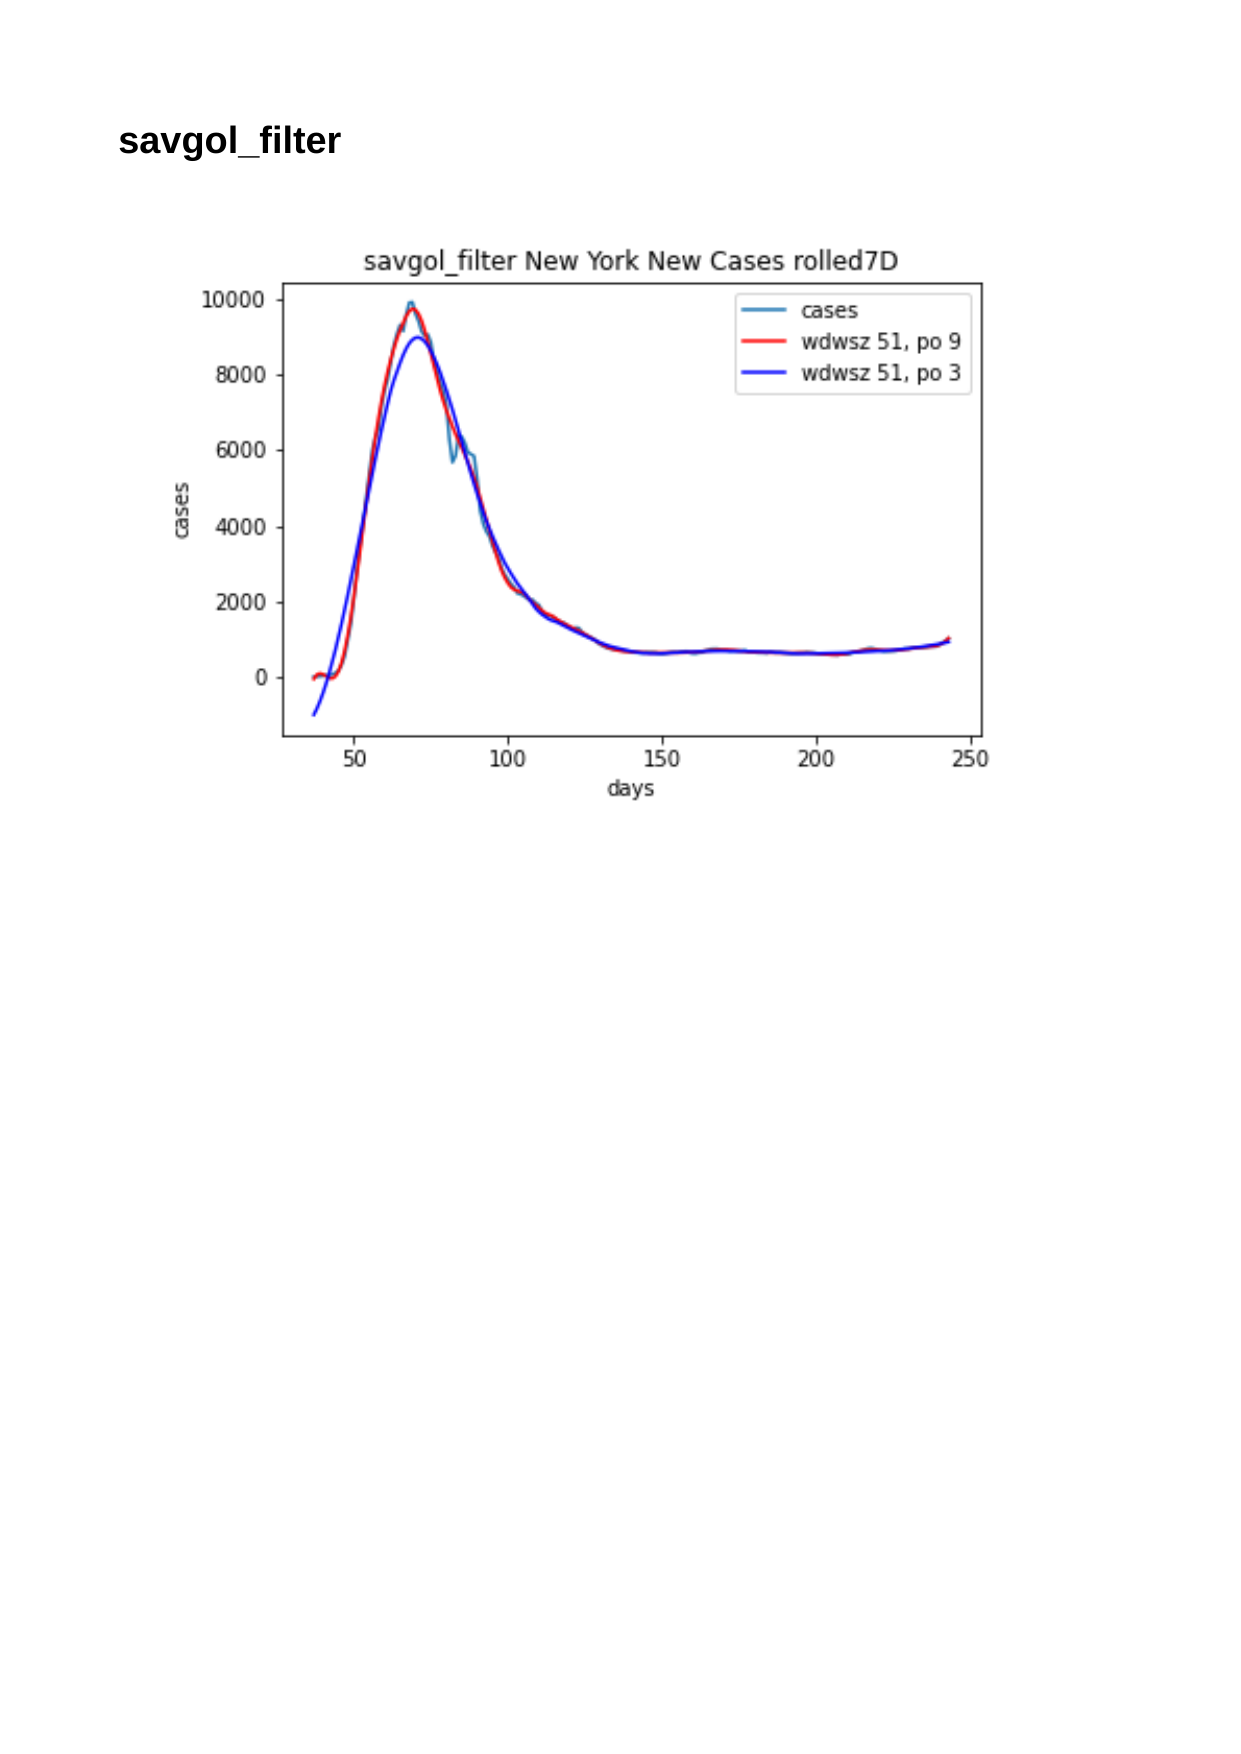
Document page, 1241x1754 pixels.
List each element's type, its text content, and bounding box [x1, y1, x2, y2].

picture [170, 210, 1071, 811]
subtitle savgol_filter [118, 118, 1122, 162]
